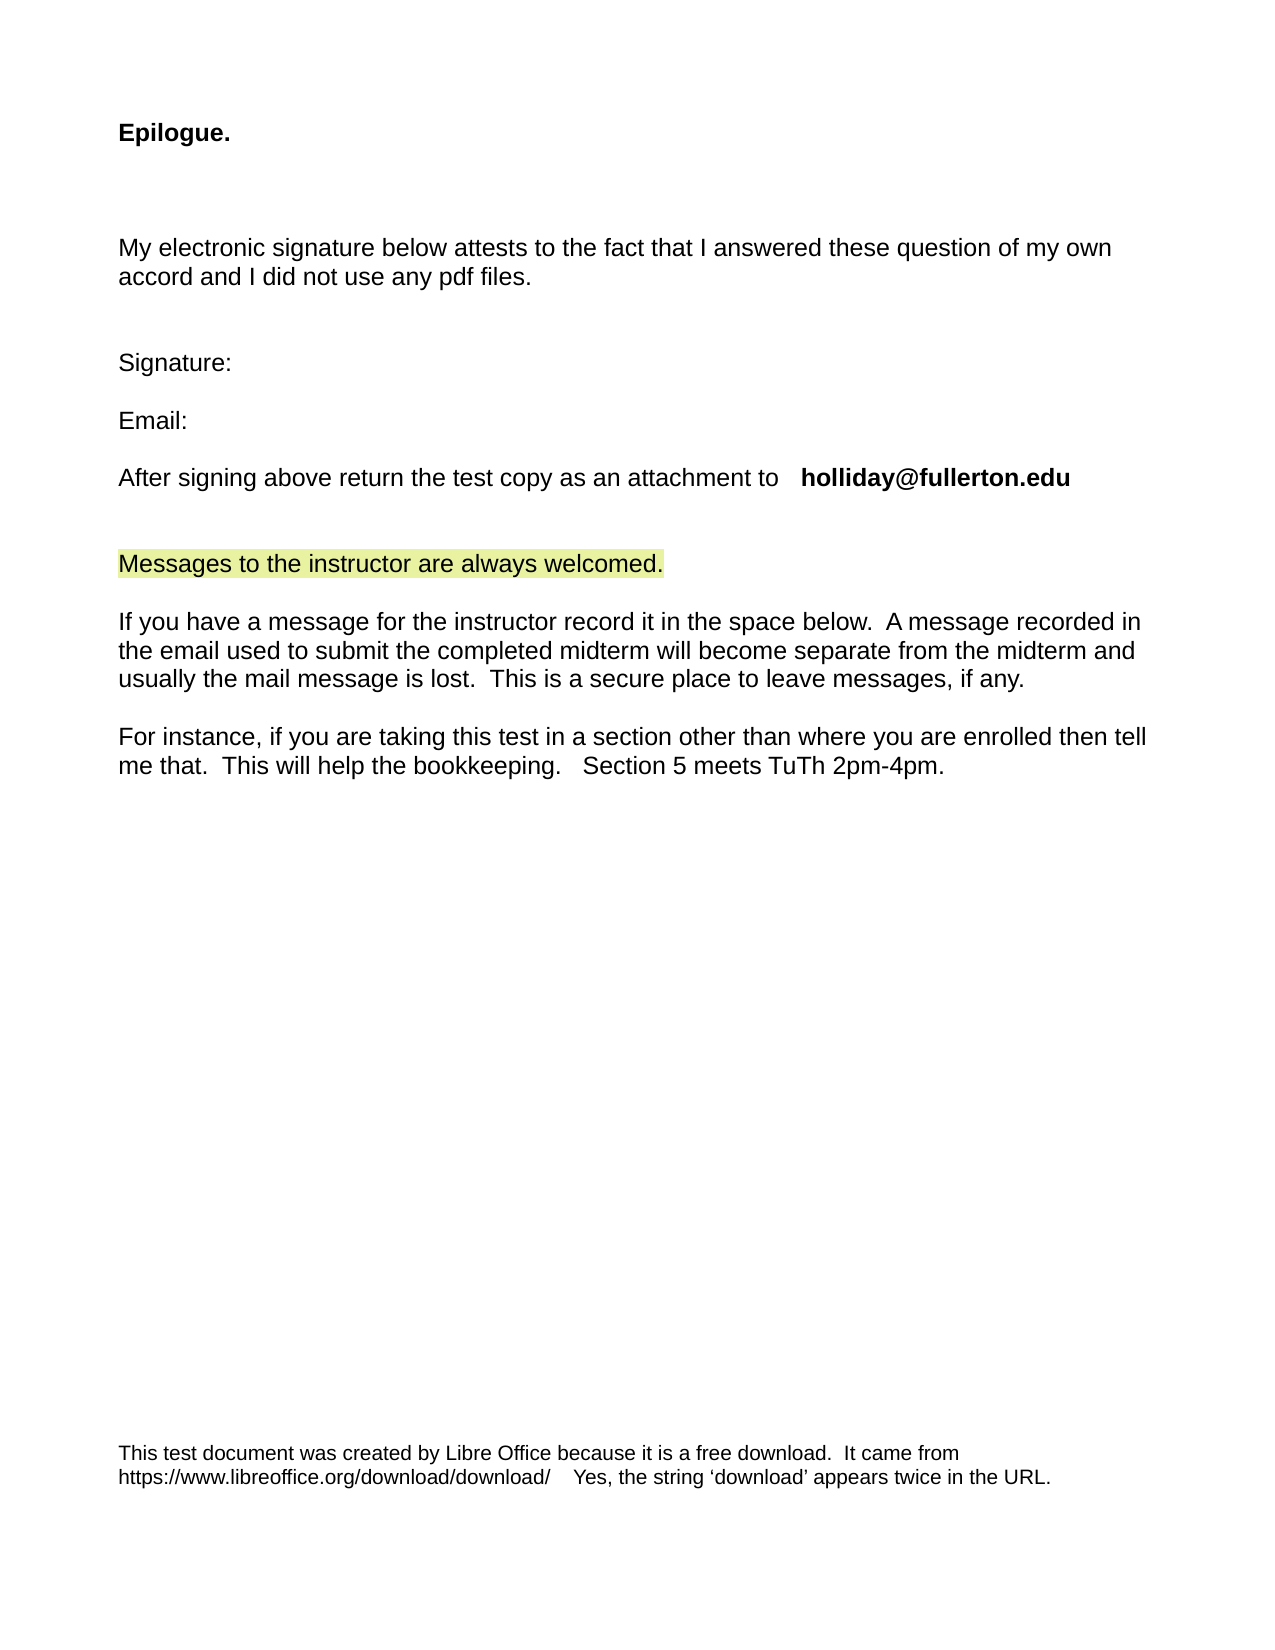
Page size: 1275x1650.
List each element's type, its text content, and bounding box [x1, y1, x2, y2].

text If you have a message for the instructor record it in the space below. A message recorded in the email used to submit the completed midterm will become separate from the midterm and usually the mail message is lost. This is a secure place to leave messages, if any. [118, 607, 1157, 693]
text Messages to the instructor are always welcomed. [118, 549, 1157, 578]
text Epilogue. [118, 118, 1157, 147]
text For instance, if you are taking this test in a section other than where you are enrolled then tell me that. This will help the bookkeeping. Section 5 meets TuTh 2pm-4pm. [118, 722, 1157, 779]
text After signing above return the test copy as an attachment to holliday@fullerton.edu [118, 463, 1157, 492]
text Signature: [118, 348, 1157, 377]
text My electronic signature below attests to the fact that I answered these question of my own accord and I did not use any pdf files. [118, 233, 1157, 291]
text Email: [118, 406, 1157, 434]
text This test document was created by Libre Office because it is a free download. It came from https://www.libreoffice.org/download/download/ Yes, the string ‘download’ appears twice in the URL. [118, 1441, 1157, 1488]
